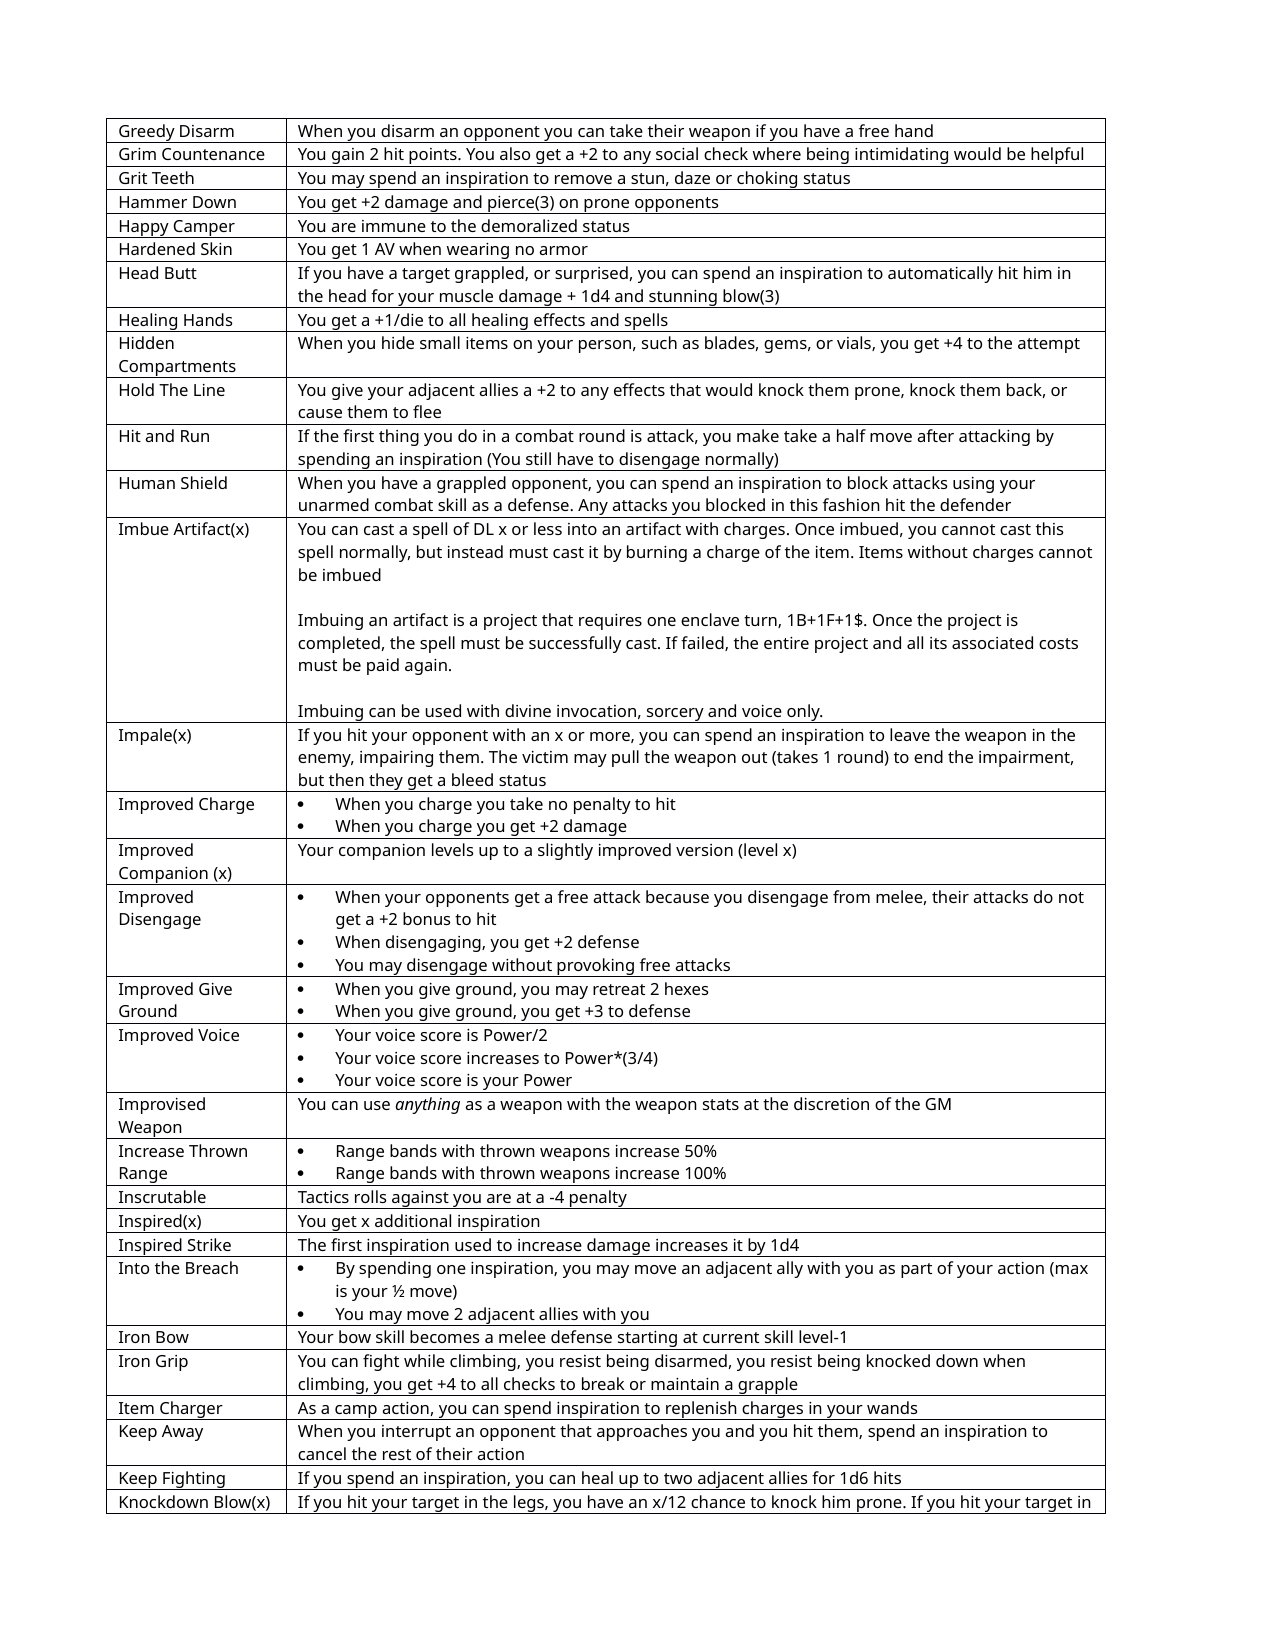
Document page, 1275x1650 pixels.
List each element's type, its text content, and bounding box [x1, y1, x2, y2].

table_cell As a camp action, you can spend inspiration to replenish charges in your wands [287, 1396, 1105, 1419]
table_cell Improved Disengage [107, 885, 286, 976]
table_cell Hidden Compartments [107, 332, 286, 377]
table_cell Knockdown Blow(x) [107, 1490, 286, 1513]
table_cell Healing Hands [107, 308, 286, 331]
table_cell If the first thing you do in a combat round is attack, you make take a half move after attacking by spending an inspiration (You still have to disengage normally) [287, 425, 1105, 470]
table_cell Hold The Line [107, 378, 286, 424]
table_cell Tactics rolls against you are at a -4 penalty [287, 1186, 1105, 1208]
table_cell You can use anything as a weapon with the weapon stats at the discretion of the GM [287, 1093, 1105, 1138]
table_cell Hardened Skin [107, 238, 286, 261]
table_cell Your bow skill becomes a melee defense starting at current skill level-1 [287, 1326, 1105, 1349]
table_cell Grit Teeth [107, 167, 286, 189]
table_cell If you spend an inspiration, you can heal up to two adjacent allies for 1d6 hits [287, 1466, 1105, 1489]
table_cell Iron Grip [107, 1350, 286, 1395]
table_cell When you have a grappled opponent, you can spend an inspiration to block attacks using your unarmed combat skill as a defense. Any attacks you blocked in this fashion hit the defender [287, 471, 1105, 517]
table_cell You get a +1/die to all healing effects and spells [287, 308, 1105, 331]
table_cell Item Charger [107, 1396, 286, 1419]
table_cell You get x additional inspiration [287, 1209, 1105, 1232]
table_cell You are immune to the demoralized status [287, 214, 1105, 237]
table_cell Your voice score is Power/2 Your voice score increases to Power*(3/4) Your voice score is your Power [287, 1024, 1105, 1092]
table_cell Improvised Weapon [107, 1093, 286, 1138]
table_cell Greedy Disarm [107, 119, 286, 142]
table_cell When you disarm an opponent you can take their weapon if you have a free hand [287, 119, 1105, 142]
table_cell Keep Away [107, 1420, 286, 1465]
table_cell If you hit your target in the legs, you have an x/12 chance to knock him prone. If you hit your target in [287, 1490, 1105, 1513]
table_cell When you hide small items on your person, such as blades, gems, or vials, you get +4 to the attempt [287, 332, 1105, 377]
table_cell Impale(x) [107, 723, 286, 791]
table_cell The first inspiration used to increase damage increases it by 1d4 [287, 1233, 1105, 1256]
table_cell Keep Fighting [107, 1466, 286, 1489]
table_cell Inspired(x) [107, 1209, 286, 1232]
table_cell Inscrutable [107, 1186, 286, 1208]
table_cell When you give ground, you may retreat 2 hexes When you give ground, you get +3 to defense [287, 977, 1105, 1022]
table_cell You get +2 damage and pierce(3) on prone opponents [287, 190, 1105, 213]
table_cell You can fight while climbing, you resist being disarmed, you resist being knocked down when climbing, you get +4 to all checks to break or maintain a grapple [287, 1350, 1105, 1395]
table_cell Improved Companion (x) [107, 839, 286, 884]
table_cell Improved Voice [107, 1024, 286, 1092]
table_cell Hammer Down [107, 190, 286, 213]
table_cell Human Shield [107, 471, 286, 517]
table_cell Your companion levels up to a slightly improved version (level x) [287, 839, 1105, 884]
table_cell You may spend an inspiration to remove a stun, daze or choking status [287, 167, 1105, 189]
table_cell Imbue Artifact(x) [107, 518, 286, 722]
table_cell You get 1 AV when wearing no armor [287, 238, 1105, 261]
table_cell Increase Thrown Range [107, 1139, 286, 1184]
table_cell By spending one inspiration, you may move an adjacent ally with you as part of your action (max is your ½ move) You may move 2 adjacent allies with you [287, 1257, 1105, 1325]
table_cell If you have a target grappled, or surprised, you can spend an inspiration to automatically hit him in the head for your muscle damage + 1d4 and stunning blow(3) [287, 262, 1105, 307]
table_cell Head Butt [107, 262, 286, 307]
table_cell You gain 2 hit points. You also get a +2 to any social check where being intimidating would be helpful [287, 143, 1105, 166]
table_cell Improved Charge [107, 792, 286, 838]
table_cell You can cast a spell of DL x or less into an artifact with charges. Once imbued, you cannot cast this spell normally, but instead must cast it by burning a charge of the item. Items without charges cannot be imbued Imbuing an artifact is a project that requires one enclave turn, 1B+1F+1$. Once the project is completed, the spell must be successfully cast. If failed, the entire project and all its associated costs must be paid again. Imbuing can be used with divine invocation, sorcery and voice only. [287, 518, 1105, 722]
table_cell You give your adjacent allies a +2 to any effects that would knock them prone, knock them back, or cause them to flee [287, 378, 1105, 424]
table_cell If you hit your opponent with an x or more, you can spend an inspiration to leave the weapon in the enemy, impairing them. The victim may pull the weapon out (takes 1 round) to end the impairment, but then they get a bleed status [287, 723, 1105, 791]
table_cell When your opponents get a free attack because you disengage from melee, their attacks do not get a +2 bonus to hit When disengaging, you get +2 defense You may disengage without provoking free attacks [287, 885, 1105, 976]
table_cell When you interrupt an opponent that approaches you and you hit them, spend an inspiration to cancel the rest of their action [287, 1420, 1105, 1465]
table_cell When you charge you take no penalty to hit When you charge you get +2 damage [287, 792, 1105, 838]
table_cell Range bands with thrown weapons increase 50% Range bands with thrown weapons increase 100% [287, 1139, 1105, 1184]
table_cell Inspired Strike [107, 1233, 286, 1256]
table_cell Grim Countenance [107, 143, 286, 166]
table_cell Iron Bow [107, 1326, 286, 1349]
table_cell Into the Breach [107, 1257, 286, 1325]
table_cell Happy Camper [107, 214, 286, 237]
table_cell Improved Give Ground [107, 977, 286, 1022]
table_cell Hit and Run [107, 425, 286, 470]
